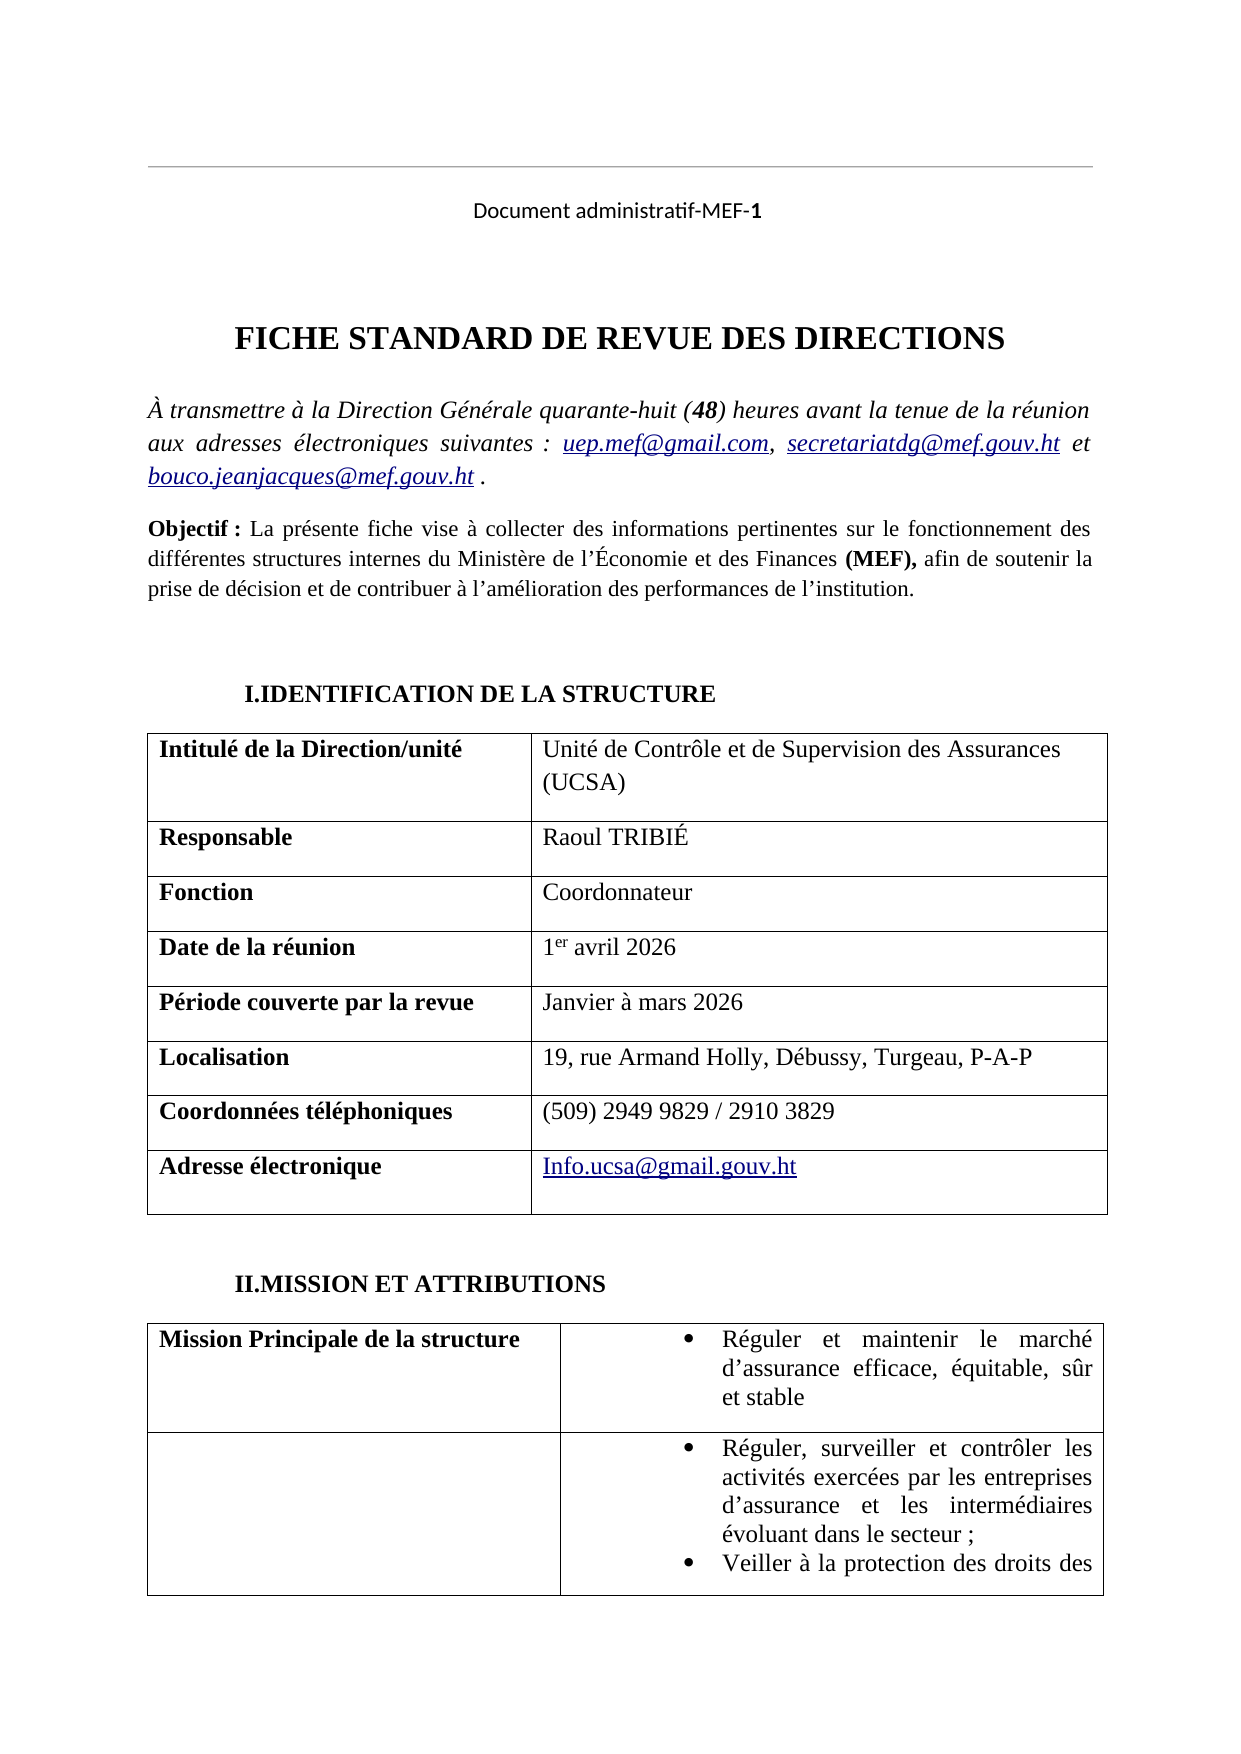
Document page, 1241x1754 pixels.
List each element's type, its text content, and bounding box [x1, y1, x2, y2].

table_header Mission Principale de la structure [148, 1324, 560, 1432]
table_cell 19, rue Armand Holly, Débussy, Turgeau, P-A-P [532, 1042, 1107, 1095]
text FICHE STANDARD DE REVUE DES DIRECTIONS [148, 280, 1093, 356]
table_cell Période couverte par la revue [148, 987, 531, 1041]
table_cell Localisation [148, 1042, 531, 1095]
table_cell Janvier à mars 2026 [532, 987, 1107, 1041]
table_cell Coordonnateur [532, 877, 1107, 931]
table_cell 1er avril 2026 [532, 932, 1107, 986]
table_cell Coordonnées téléphoniques [148, 1096, 531, 1150]
text Document administratif-MEF-1 [148, 196, 1093, 224]
text À transmettre à la Direction Générale quarante-huit (48) heures avant la tenue de la réunion aux adresses électroniques suivantes : uep.mef@gmail.com, secretariatdg@mef.gouv.ht et bouco.jeanjacques@mef.gouv.ht . [148, 395, 1093, 489]
table_cell (509) 2949 9829 / 2910 3829 [532, 1096, 1107, 1150]
table_cell [148, 1433, 560, 1594]
table_cell Responsable [148, 822, 531, 876]
table_cell Fonction [148, 877, 531, 931]
table_header Réguler et maintenir le marché d’assurance efficace, équitable, sûr et stable [561, 1324, 1103, 1432]
table_cell Info.ucsa@gmail.gouv.ht [532, 1151, 1107, 1214]
list MISSION ET ATTRIBUTIONS [223, 1269, 1093, 1298]
table_cell Date de la réunion [148, 932, 531, 986]
table_cell Réguler, surveiller et contrôler les activités exercées par les entreprises d’assurance et les intermédiaires évoluant dans le secteur ; Veiller à la protection des droits des assurés, souscripteurs et bénéficiaires des contrats d’assurance ; Veiller à ce que les comportements et les pratiques commerciales des assureurs et des intermédiaires conduisent à un marché sain dans lequel les assurés font leur choix en toute connaissance de cause ; Prendre les mesures nécessaires pour que les opérations se conforment à la loi sur les assurances et aux règlementations y afférentes ; S’assurer qu’ils sont en mesure de tenir à tout moment les engagements contractés envers les assurés ou les adhérents. [561, 1433, 1103, 1594]
table_cell Adresse électronique [148, 1151, 531, 1214]
text Objectif : La présente fiche vise à collecter des informations pertinentes sur le fonctionnement des différentes structures internes du Ministère de l’Économie et des Finances (MEF), afin de soutenir la prise de décision et de contribuer à l’amélioration des performances de l’institution. [148, 515, 1093, 601]
table_header Intitulé de la Direction/unité [148, 734, 531, 821]
table_cell Raoul TRIBIÉ [532, 822, 1107, 876]
list IDENTIFICATION DE LA STRUCTURE [223, 679, 1093, 708]
table_header Unité de Contrôle et de Supervision des Assurances (UCSA) [532, 734, 1107, 821]
